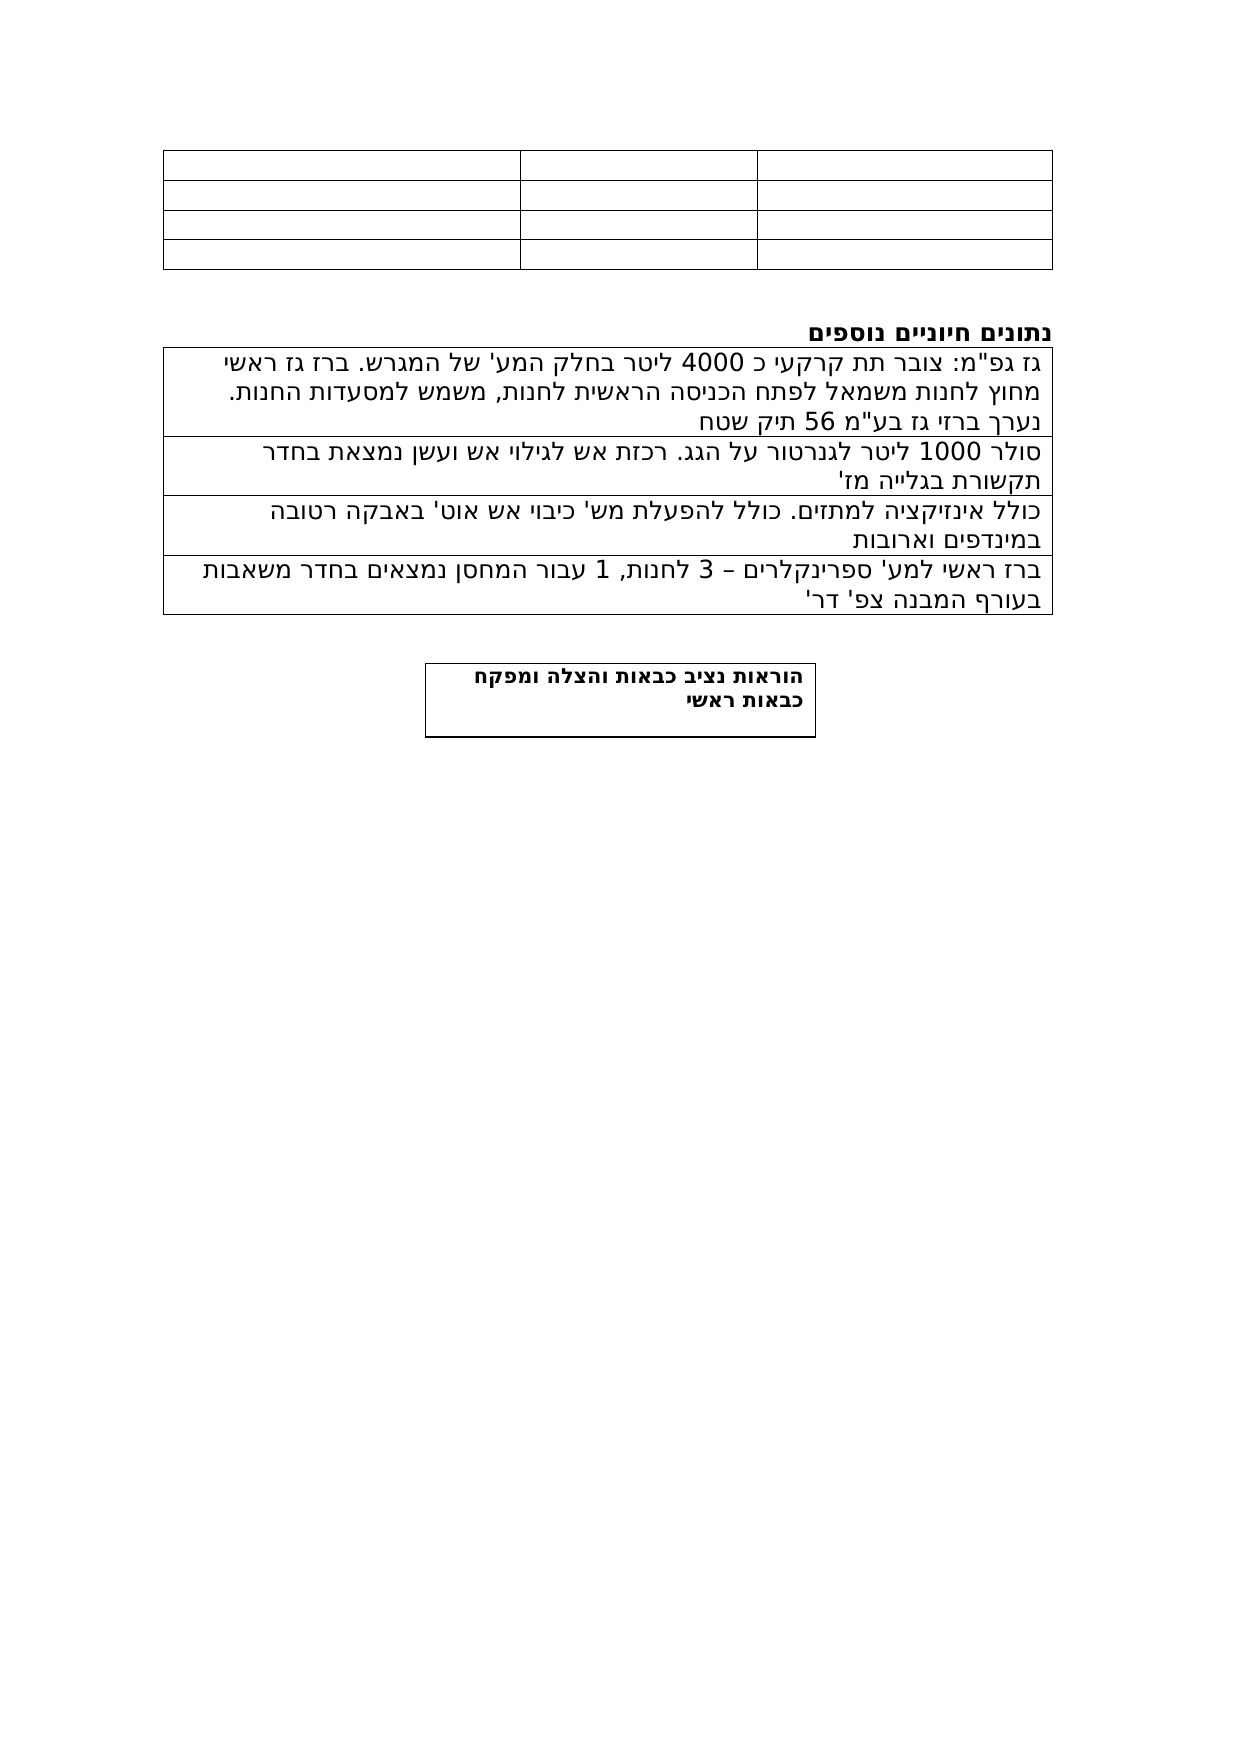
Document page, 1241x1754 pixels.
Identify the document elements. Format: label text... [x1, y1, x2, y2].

table_cell [401, 181, 520, 209]
table_cell [521, 181, 757, 209]
table_cell [875, 211, 1052, 239]
text נתונים חיוניים נוספים [187, 318, 1053, 347]
table_cell [875, 181, 1052, 209]
table_cell [164, 240, 401, 269]
table_cell סולר 1000 ליטר לגנרטור על הגג. רכזת אש לגילוי אש ועשן נמצאת בחדר תקשורת בגלייה מז' [164, 437, 1052, 495]
table_cell [164, 151, 401, 180]
table_cell [521, 211, 757, 239]
table_header הוראות נציב כבאות והצלה ומפקח כבאות ראשי [426, 664, 815, 736]
table_cell כולל אינזיקציה למתזים. כולל להפעלת מש' כיבוי אש אוט' באבקה רטובה במינדפים וארובות [164, 496, 1052, 554]
table_cell [164, 211, 401, 239]
table_cell [521, 151, 757, 180]
table_cell [758, 151, 875, 180]
table_cell [401, 151, 520, 180]
table_cell [401, 240, 520, 269]
table_cell [758, 181, 875, 209]
table_cell [875, 151, 1052, 180]
table_cell [758, 211, 875, 239]
table_cell [875, 240, 1052, 269]
table_cell ברז ראשי למע' ספרינקלרים – 3 לחנות, 1 עבור המחסן נמצאים בחדר משאבות בעורף המבנה צפ' דר' [164, 556, 1052, 614]
table_cell [758, 240, 875, 269]
table_header גז גפ"מ: צובר תת קרקעי כ 4000 ליטר בחלק המע' של המגרש. ברז גז ראשי מחוץ לחנות משמאל לפתח הכניסה הראשית לחנות, משמש למסעדות החנות. נערך ברזי גז בע"מ 56 תיק שטח [164, 348, 1052, 436]
table_cell [164, 181, 401, 209]
table_cell [521, 240, 757, 269]
table_cell [401, 211, 520, 239]
